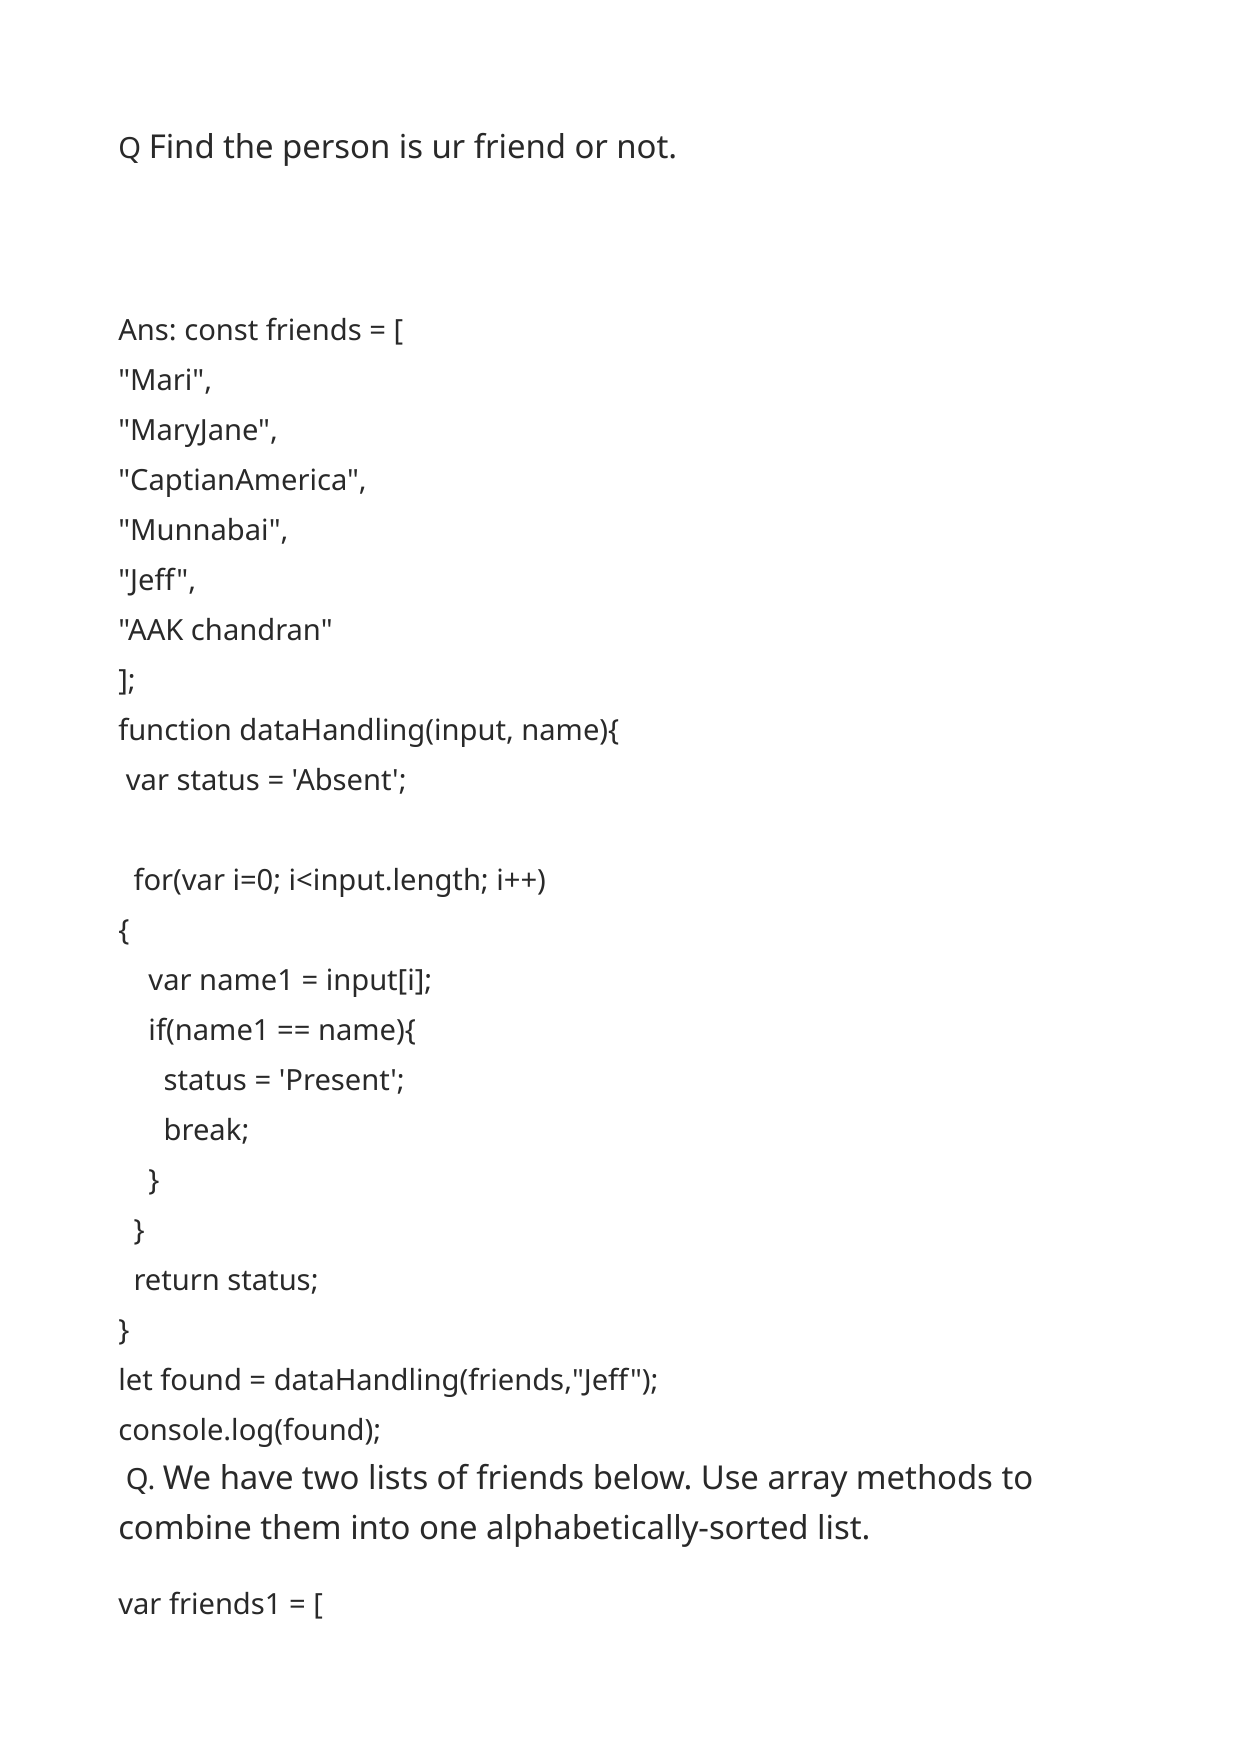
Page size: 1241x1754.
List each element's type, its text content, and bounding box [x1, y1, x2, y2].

text function dataHandling(input, name){ [118, 699, 1122, 749]
text Ans: const friends = [ [118, 299, 1122, 349]
text for(var i=0; i<input.length; i++) [118, 849, 1122, 899]
text } [118, 1149, 1122, 1199]
text } [118, 1199, 1122, 1249]
text var friends1 = [ [118, 1549, 1122, 1623]
text console.log(found); [118, 1399, 1122, 1449]
text Q. We have two lists of friends below. Use array methods to combine them into one alphabetically-sorted list. [118, 1449, 1122, 1549]
text break; [118, 1099, 1122, 1149]
text } [118, 1299, 1122, 1349]
text Q Find the person is ur friend or not. [118, 118, 1122, 168]
text if(name1 == name){ [118, 999, 1122, 1049]
text var name1 = input[i]; [118, 949, 1122, 999]
text status = 'Present'; [118, 1049, 1122, 1099]
text var status = 'Absent'; [118, 749, 1122, 799]
text "Jeff", [118, 549, 1122, 599]
text { [118, 899, 1122, 949]
text "CaptianAmerica", [118, 449, 1122, 499]
text "MaryJane", [118, 399, 1122, 449]
text ]; [118, 649, 1122, 699]
text "Mari", [118, 349, 1122, 399]
text "AAK chandran" [118, 599, 1122, 649]
text return status; [118, 1249, 1122, 1299]
text let found = dataHandling(friends,"Jeff"); [118, 1349, 1122, 1399]
text "Munnabai", [118, 499, 1122, 549]
